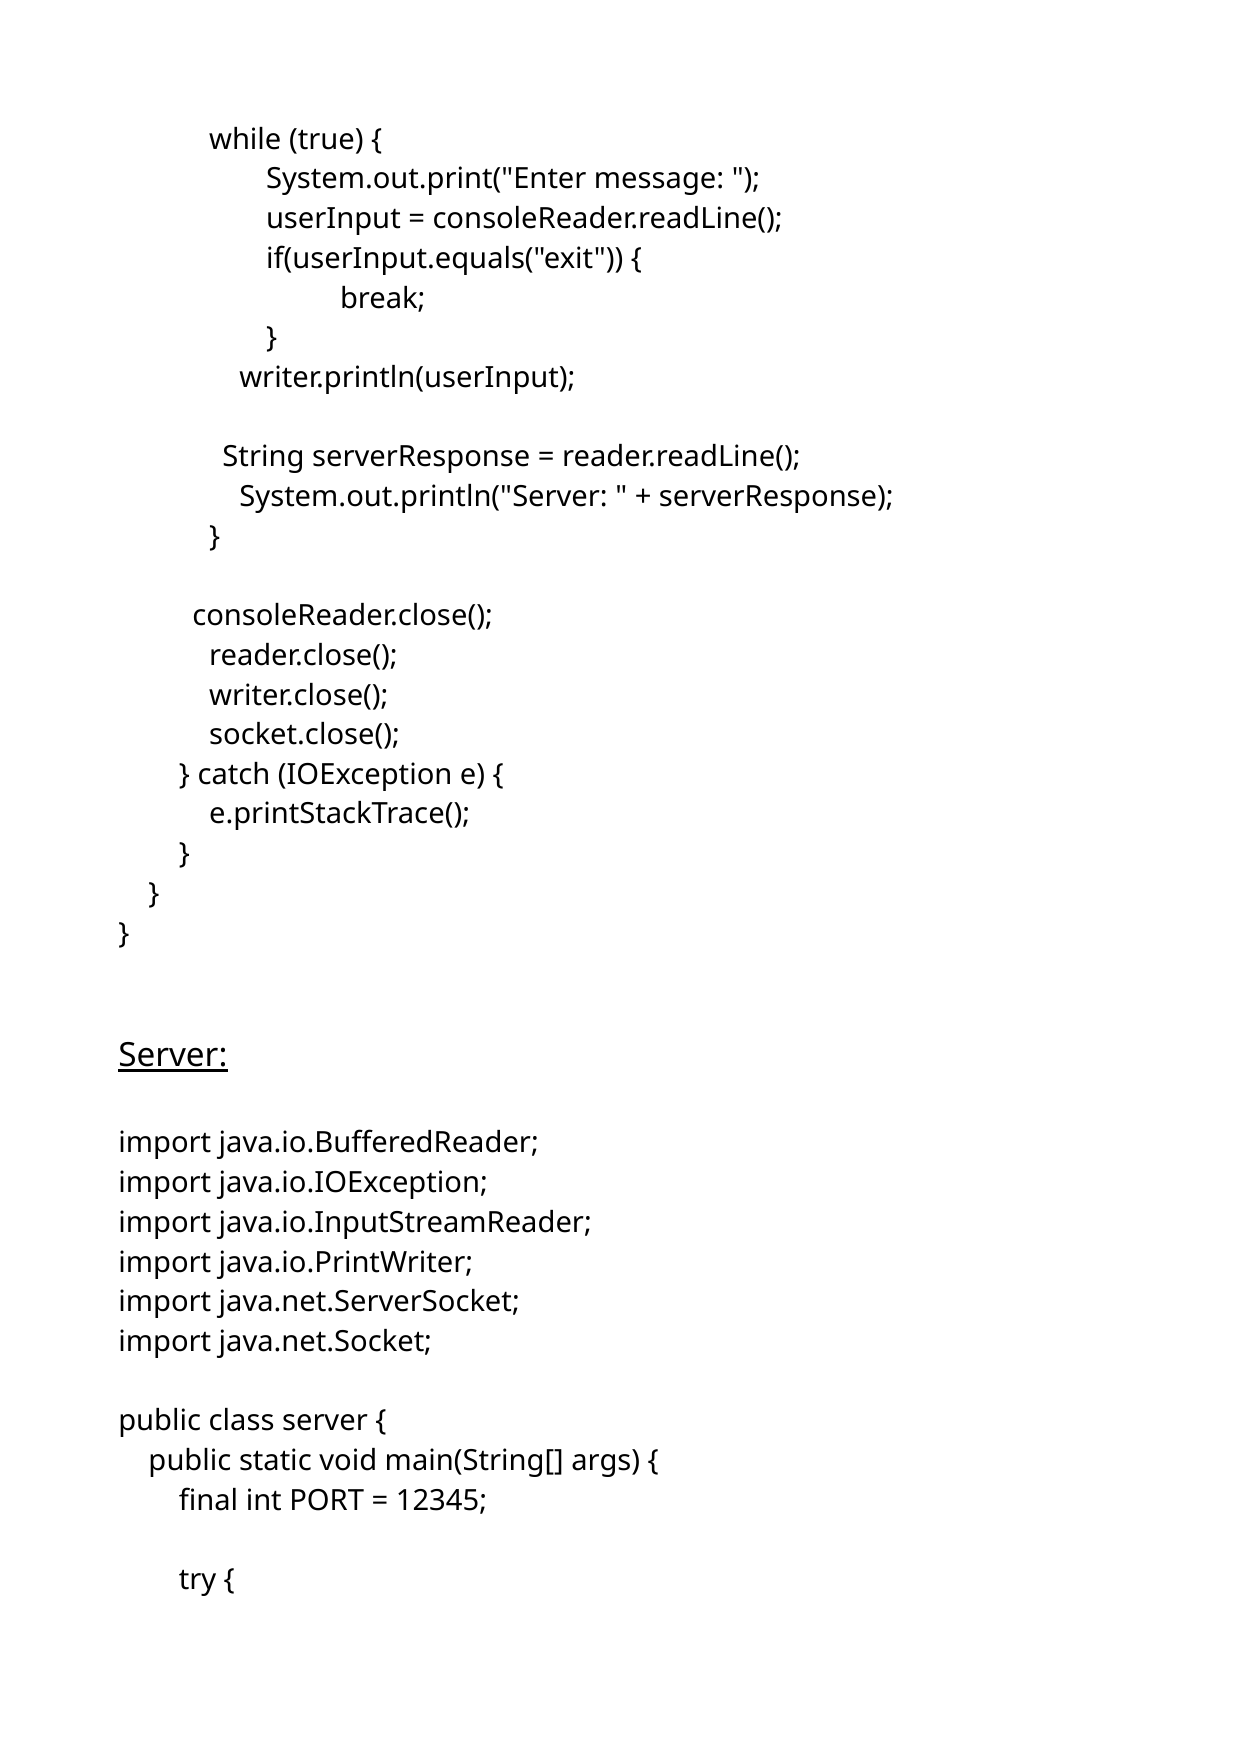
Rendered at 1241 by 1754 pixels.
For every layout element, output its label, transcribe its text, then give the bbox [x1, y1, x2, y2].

text if(userInput.equals("exit")) { [118, 237, 1122, 277]
text } [118, 872, 1122, 912]
text public class server { [118, 1399, 1122, 1439]
text String serverResponse = reader.readLine(); [118, 436, 1122, 475]
text } [118, 515, 1122, 555]
text import java.net.ServerSocket; [118, 1281, 1122, 1320]
text import java.io.IOException; [118, 1161, 1122, 1201]
text e.printStackTrace(); [118, 793, 1122, 832]
text writer.println(userInput); [118, 356, 1122, 396]
text public static void main(String[] args) { [118, 1439, 1122, 1479]
text } catch (IOException e) { [118, 753, 1122, 793]
text Server: [118, 1031, 1122, 1076]
text socket.close(); [118, 713, 1122, 753]
text import java.net.Socket; [118, 1320, 1122, 1360]
text while (true) { [118, 118, 1122, 158]
text import java.io.InputStreamReader; [118, 1201, 1122, 1241]
text System.out.print("Enter message: "); [118, 158, 1122, 197]
text consoleReader.close(); [118, 594, 1122, 634]
text } [118, 912, 1122, 952]
text userInput = consoleReader.readLine(); [118, 197, 1122, 237]
text reader.close(); [118, 634, 1122, 674]
text writer.close(); [118, 674, 1122, 713]
text } [118, 832, 1122, 872]
text break; [118, 277, 1122, 317]
text import java.io.PrintWriter; [118, 1241, 1122, 1281]
text } [118, 317, 1122, 356]
text try { [118, 1558, 1122, 1598]
text System.out.println("Server: " + serverResponse); [118, 475, 1122, 515]
text import java.io.BufferedReader; [118, 1122, 1122, 1161]
text final int PORT = 12345; [118, 1479, 1122, 1519]
